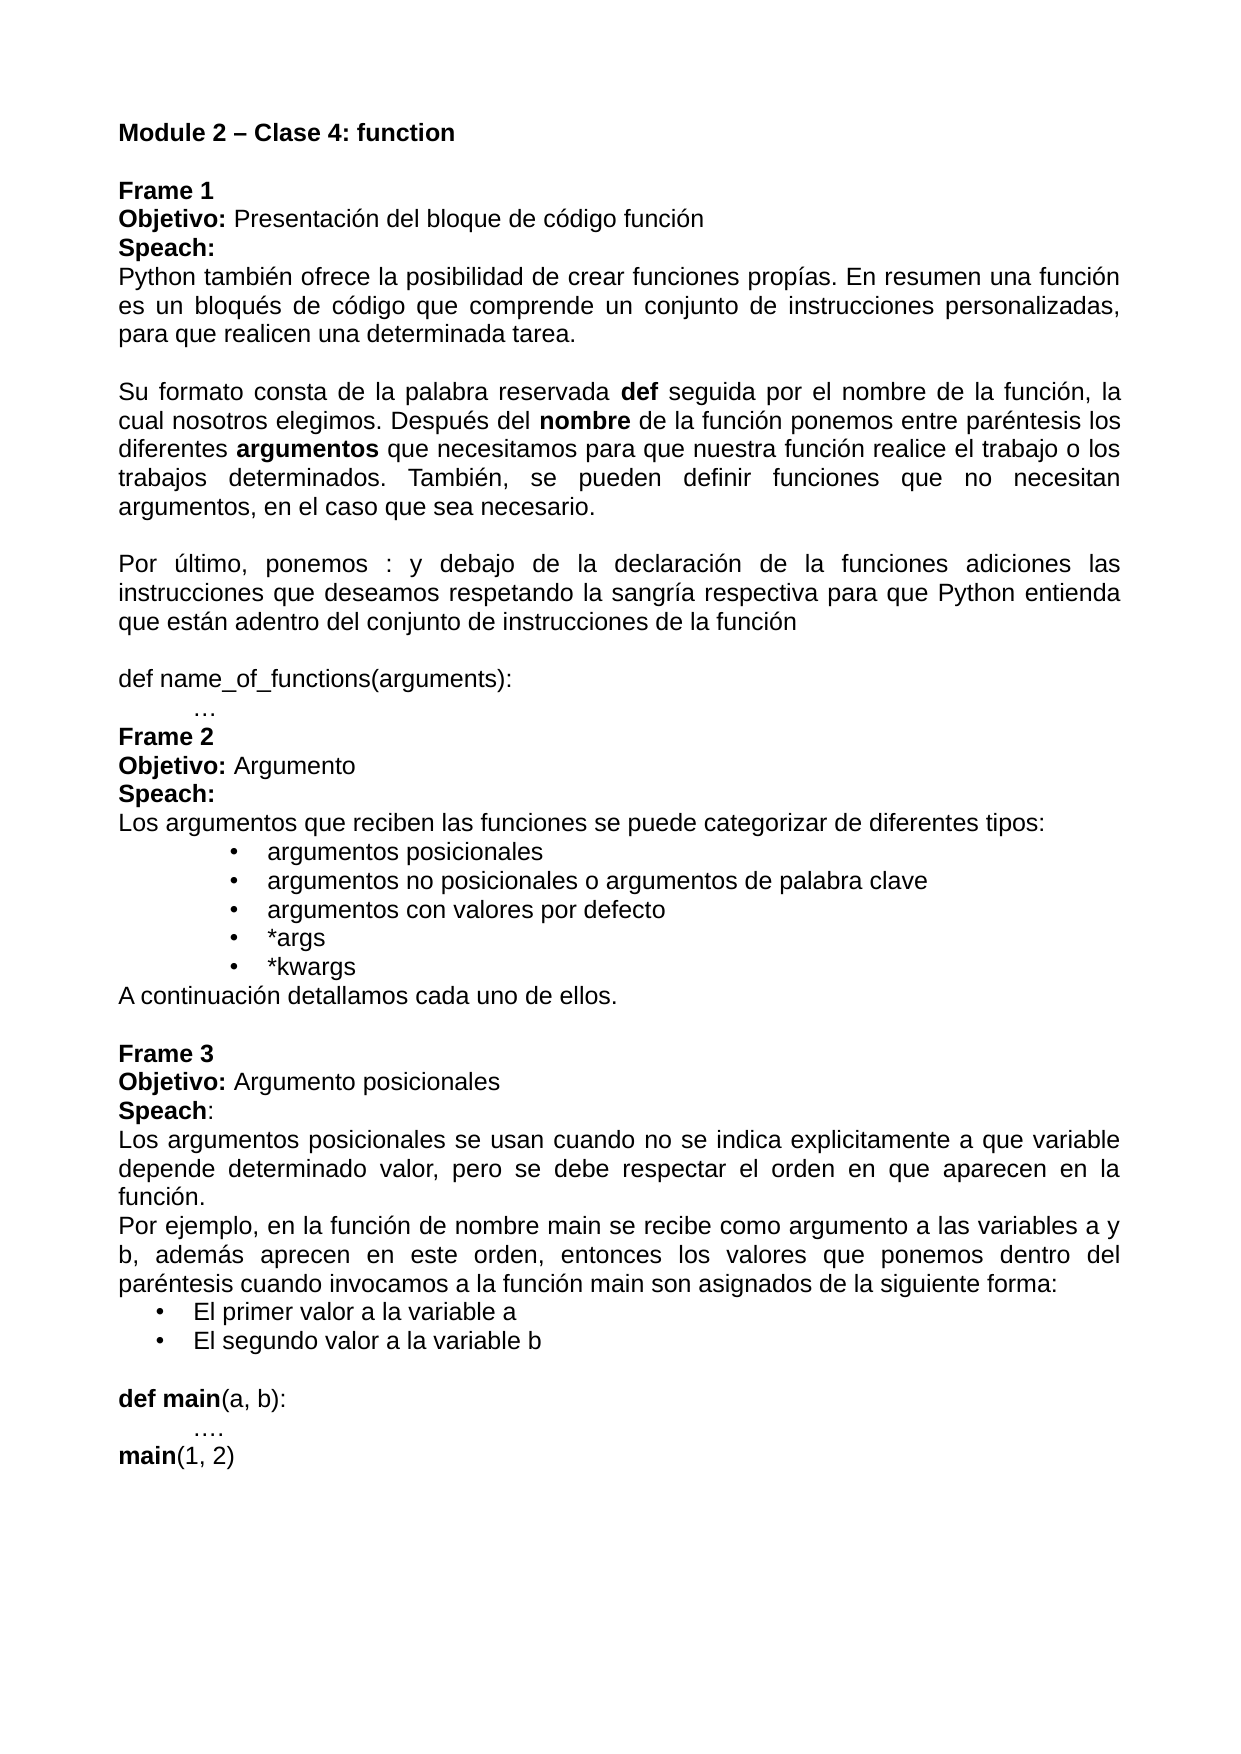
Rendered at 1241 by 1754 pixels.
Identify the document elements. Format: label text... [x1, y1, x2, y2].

text Por último, ponemos : y debajo de la declaración de la funciones adiciones las instrucciones que deseamos respetando la sangría respectiva para que Python entienda que están adentro del conjunto de instrucciones de la función [118, 549, 1122, 636]
text main(1, 2) [118, 1441, 1122, 1470]
text Por ejemplo, en la función de nombre main se recibe como argumento a las variables a y b, además aprecen en este orden, entonces los valores que ponemos dentro del paréntesis cuando invocamos a la función main son asignados de la siguiente forma: [118, 1211, 1122, 1297]
text Su formato consta de la palabra reservada def seguida por el nombre de la función, la cual nosotros elegimos. Después del nombre de la función ponemos entre paréntesis los diferentes argumentos que necesitamos para que nuestra función realice el trabajo o los trabajos determinados. También, se pueden definir funciones que no necesitan argumentos, en el caso que sea necesario. [118, 377, 1122, 521]
list argumentos con valores por defecto [229, 894, 1122, 923]
list argumentos posicionales [229, 837, 1122, 866]
list El primer valor a la variable a [156, 1297, 1122, 1326]
text Frame 2 [118, 722, 1122, 751]
text def main(a, b): [118, 1384, 1122, 1413]
text def name_of_functions(arguments): [118, 664, 1122, 693]
text Objetivo: Argumento [118, 751, 1122, 779]
list *args [229, 923, 1122, 952]
list El segundo valor a la variable b [156, 1326, 1122, 1355]
text Objetivo: Presentación del bloque de código función [118, 204, 1122, 233]
list *kwargs [229, 952, 1122, 981]
text A continuación detallamos cada uno de ellos. [118, 981, 1122, 1010]
text Speach: [118, 779, 1122, 808]
text Speach: [118, 233, 1122, 262]
text Python también ofrece la posibilidad de crear funciones propías. En resumen una función es un bloqués de código que comprende un conjunto de instrucciones personalizadas, para que realicen una determinada tarea. [118, 262, 1122, 348]
text Los argumentos posicionales se usan cuando no se indica explicitamente a que variable depende determinado valor, pero se debe respectar el orden en que aparecen en la función. [118, 1125, 1122, 1211]
text Frame 1 [118, 176, 1122, 204]
text …. [118, 1413, 1122, 1441]
list argumentos no posicionales o argumentos de palabra clave [229, 866, 1122, 894]
text Los argumentos que reciben las funciones se puede categorizar de diferentes tipos: [118, 808, 1122, 837]
text Speach: [118, 1096, 1122, 1125]
text Module 2 – Clase 4: function [118, 118, 1122, 147]
text Frame 3 [118, 1039, 1122, 1067]
text Objetivo: Argumento posicionales [118, 1067, 1122, 1096]
text … [118, 693, 1122, 722]
